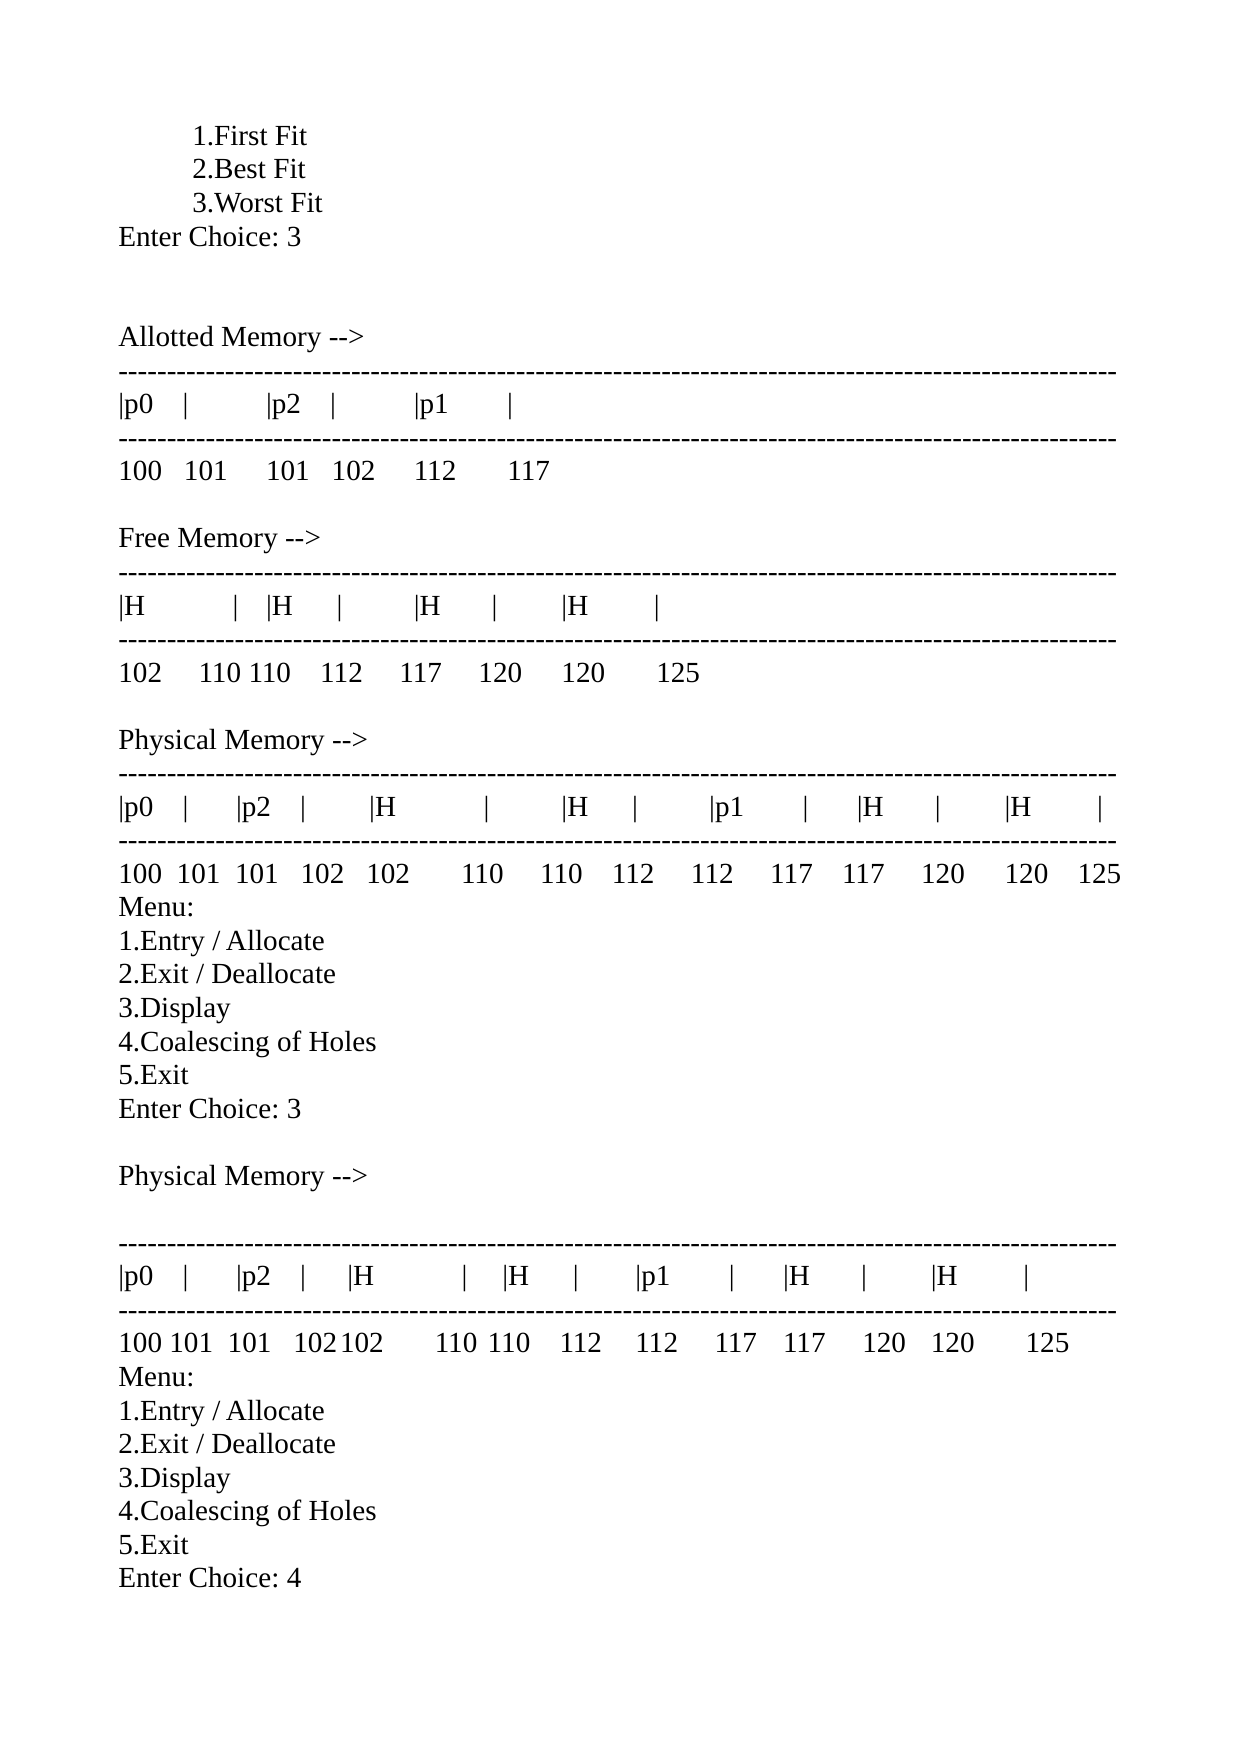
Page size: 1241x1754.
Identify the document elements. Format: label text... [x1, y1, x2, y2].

text 3.Display [118, 990, 1122, 1024]
text ------------------------------------------------------------------------------------------------------- [118, 353, 1122, 386]
text 100 101 101 102 102 110 110 112 112 117 117 120 120 125 [118, 1326, 1122, 1359]
text 4.Coalescing of Holes [118, 1024, 1122, 1057]
text 1.First Fit [118, 118, 1122, 152]
text Enter Choice: 4 [118, 1560, 1122, 1594]
text Physical Memory --> [118, 1158, 1122, 1191]
text ------------------------------------------------------------------------------------------------------- [118, 554, 1122, 588]
text 3.Worst Fit [118, 185, 1122, 219]
text ------------------------------------------------------------------------------------------------------- [118, 621, 1122, 655]
text 100 101 101 102 102 110 110 112 112 117 117 120 120 125 [118, 856, 1122, 889]
text |p0 | |p2 | |H | |H | |p1 | |H | |H | [118, 789, 1122, 822]
text Menu: [118, 1359, 1122, 1393]
text ------------------------------------------------------------------------------------------------------- [118, 420, 1122, 453]
text 5.Exit [118, 1527, 1122, 1560]
text ------------------------------------------------------------------------------------------------------- [118, 755, 1122, 789]
text |p0 | |p2 | |p1 | [118, 386, 1122, 420]
text 3.Display [118, 1460, 1122, 1493]
text 100 101 101 102 112 117 [118, 453, 1122, 487]
text ------------------------------------------------------------------------------------------------------- [118, 1292, 1122, 1326]
text 1.Entry / Allocate [118, 923, 1122, 957]
text 2.Best Fit [118, 152, 1122, 185]
text Menu: [118, 889, 1122, 923]
text Enter Choice: 3 [118, 1091, 1122, 1124]
text ------------------------------------------------------------------------------------------------------- [118, 822, 1122, 856]
text Allotted Memory --> [118, 319, 1122, 353]
text Free Memory --> [118, 521, 1122, 554]
text Physical Memory --> [118, 722, 1122, 755]
text 5.Exit [118, 1057, 1122, 1091]
text 102 110 110 112 117 120 120 125 [118, 655, 1122, 688]
text ------------------------------------------------------------------------------------------------------- [118, 1225, 1122, 1258]
text Enter Choice: 3 [118, 219, 1122, 252]
text 2.Exit / Deallocate [118, 1426, 1122, 1460]
text |H | |H | |H | |H | [118, 588, 1122, 621]
text 4.Coalescing of Holes [118, 1493, 1122, 1527]
text 2.Exit / Deallocate [118, 957, 1122, 990]
text 1.Entry / Allocate [118, 1393, 1122, 1426]
text |p0 | |p2 | |H | |H | |p1 | |H | |H | [118, 1258, 1122, 1292]
